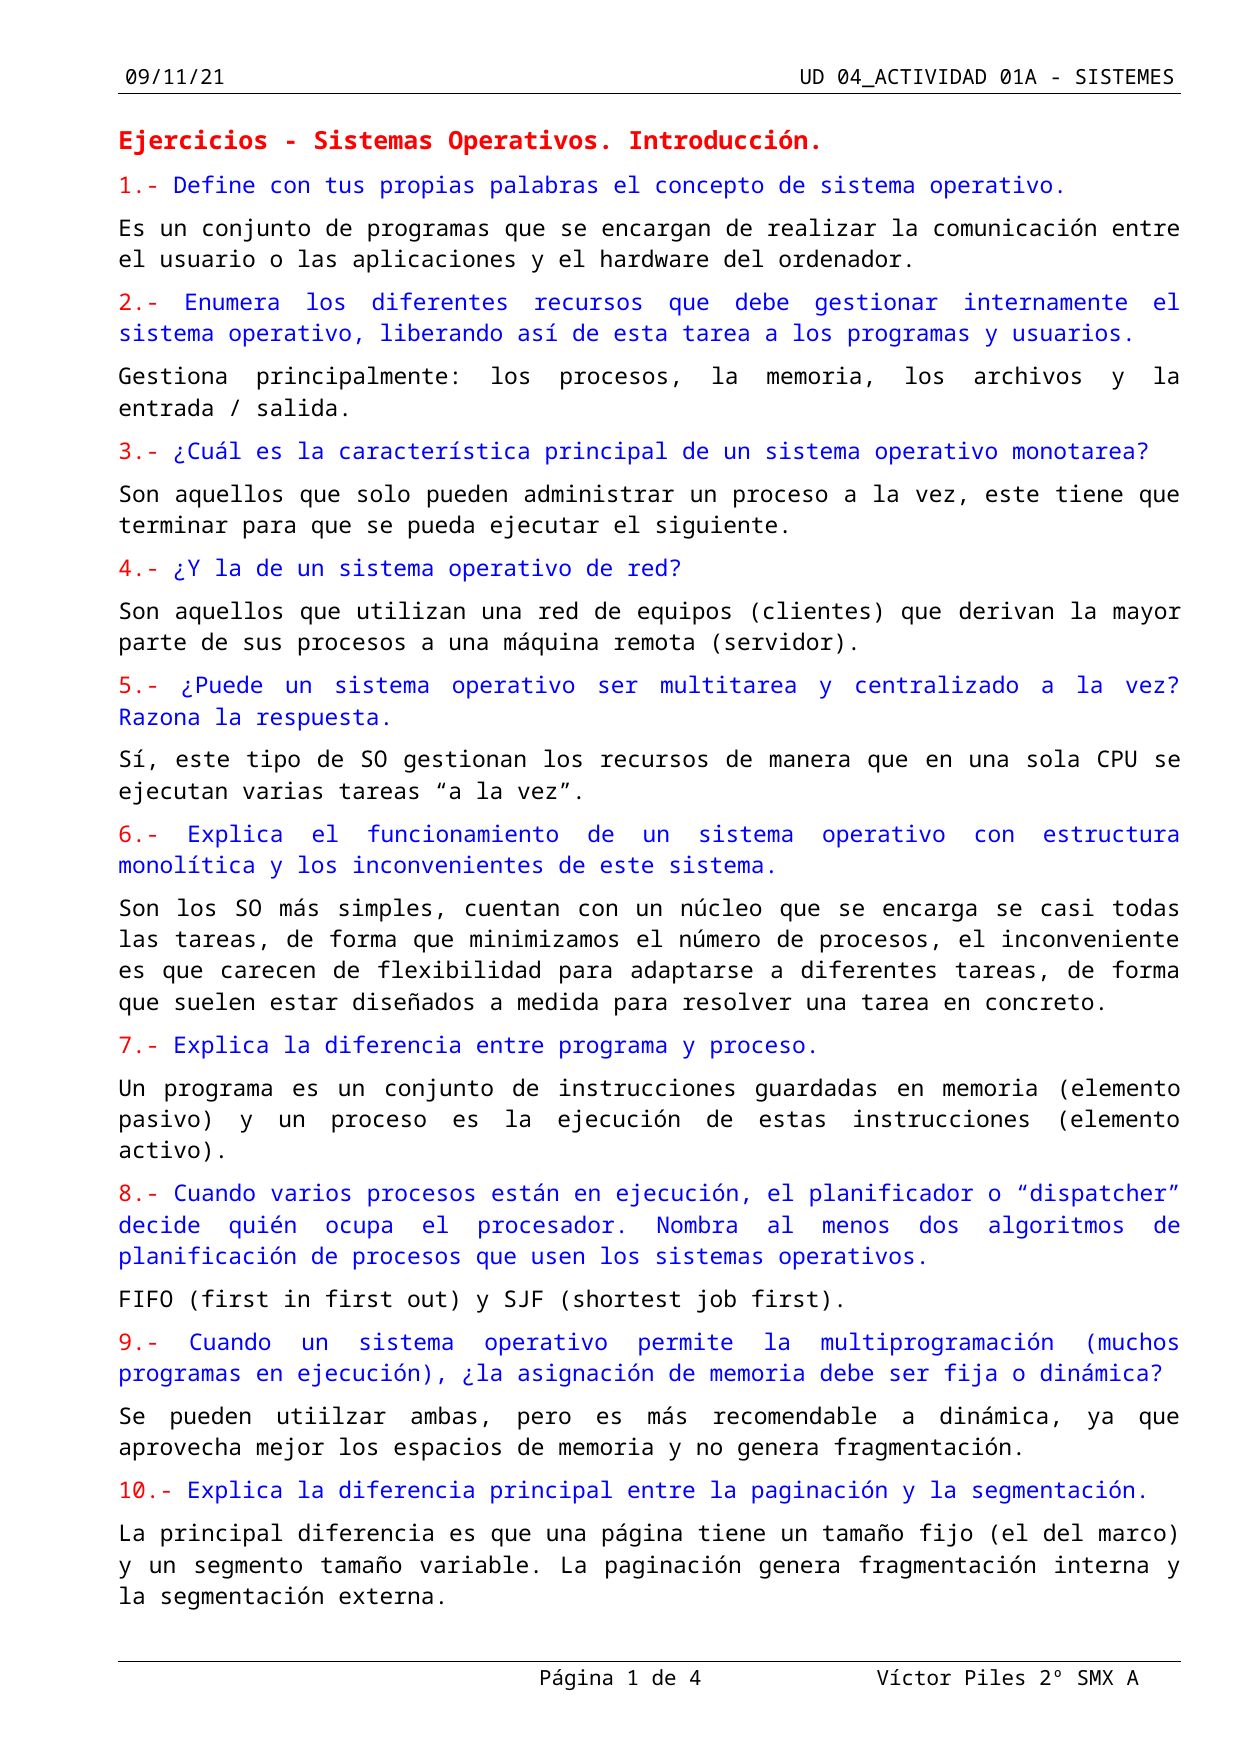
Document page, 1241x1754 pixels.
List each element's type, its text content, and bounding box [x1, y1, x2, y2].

text 2.- Enumera los diferentes recursos que debe gestionar internamente el sistema operativo, liberando así de esta tarea a los programas y usuarios. [118, 286, 1181, 348]
text Es un conjunto de programas que se encargan de realizar la comunicación entre el usuario o las aplicaciones y el hardware del ordenador. [118, 212, 1181, 274]
text 10.- Explica la diferencia principal entre la paginación y la segmentación. [118, 1474, 1181, 1506]
text Son aquellos que solo pueden administrar un proceso a la vez, este tiene que terminar para que se pueda ejecutar el siguiente. [118, 478, 1181, 540]
text Sí, este tipo de SO gestionan los recursos de manera que en una sola CPU se ejecutan varias tareas “a la vez”. [118, 743, 1181, 806]
text 4.- ¿Y la de un sistema operativo de red? [118, 552, 1181, 583]
text Ejercicios - Sistemas Operativos. Introducción. [118, 123, 1181, 157]
text Gestiona principalmente: los procesos, la memoria, los archivos y la entrada / salida. [118, 360, 1181, 423]
text 9.- Cuando un sistema operativo permite la multiprogramación (muchos programas en ejecución), ¿la asignación de memoria debe ser fija o dinámica? [118, 1326, 1181, 1388]
text Un programa es un conjunto de instrucciones guardadas en memoria (elemento pasivo) y un proceso es la ejecución de estas instrucciones (elemento activo). [118, 1072, 1181, 1166]
text Son los SO más simples, cuentan con un núcleo que se encarga se casi todas las tareas, de forma que minimizamos el número de procesos, el inconveniente es que carecen de flexibilidad para adaptarse a diferentes tareas, de forma que suelen estar diseñados a medida para resolver una tarea en concreto. [118, 892, 1181, 1017]
text Se pueden utiilzar ambas, pero es más recomendable a dinámica, ya que aprovecha mejor los espacios de memoria y no genera fragmentación. [118, 1400, 1181, 1463]
text 8.- Cuando varios procesos están en ejecución, el planificador o “dispatcher” decide quién ocupa el procesador. Nombra al menos dos algoritmos de planificación de procesos que usen los sistemas operativos. [118, 1177, 1181, 1271]
text FIFO (first in first out) y SJF (shortest job first). [118, 1283, 1181, 1314]
text 5.- ¿Puede un sistema operativo ser multitarea y centralizado a la vez? Razona la respuesta. [118, 669, 1181, 732]
text 6.- Explica el funcionamiento de un sistema operativo con estructura monolítica y los inconvenientes de este sistema. [118, 818, 1181, 880]
text 1.- Define con tus propias palabras el concepto de sistema operativo. [118, 169, 1181, 200]
text Son aquellos que utilizan una red de equipos (clientes) que derivan la mayor parte de sus procesos a una máquina remota (servidor). [118, 595, 1181, 657]
text 7.- Explica la diferencia entre programa y proceso. [118, 1029, 1181, 1060]
text La principal diferencia es que una página tiene un tamaño fijo (el del marco) y un segmento tamaño variable. La paginación genera fragmentación interna y la segmentación externa. [118, 1517, 1181, 1611]
text 3.- ¿Cuál es la característica principal de un sistema operativo monotarea? [118, 434, 1181, 466]
